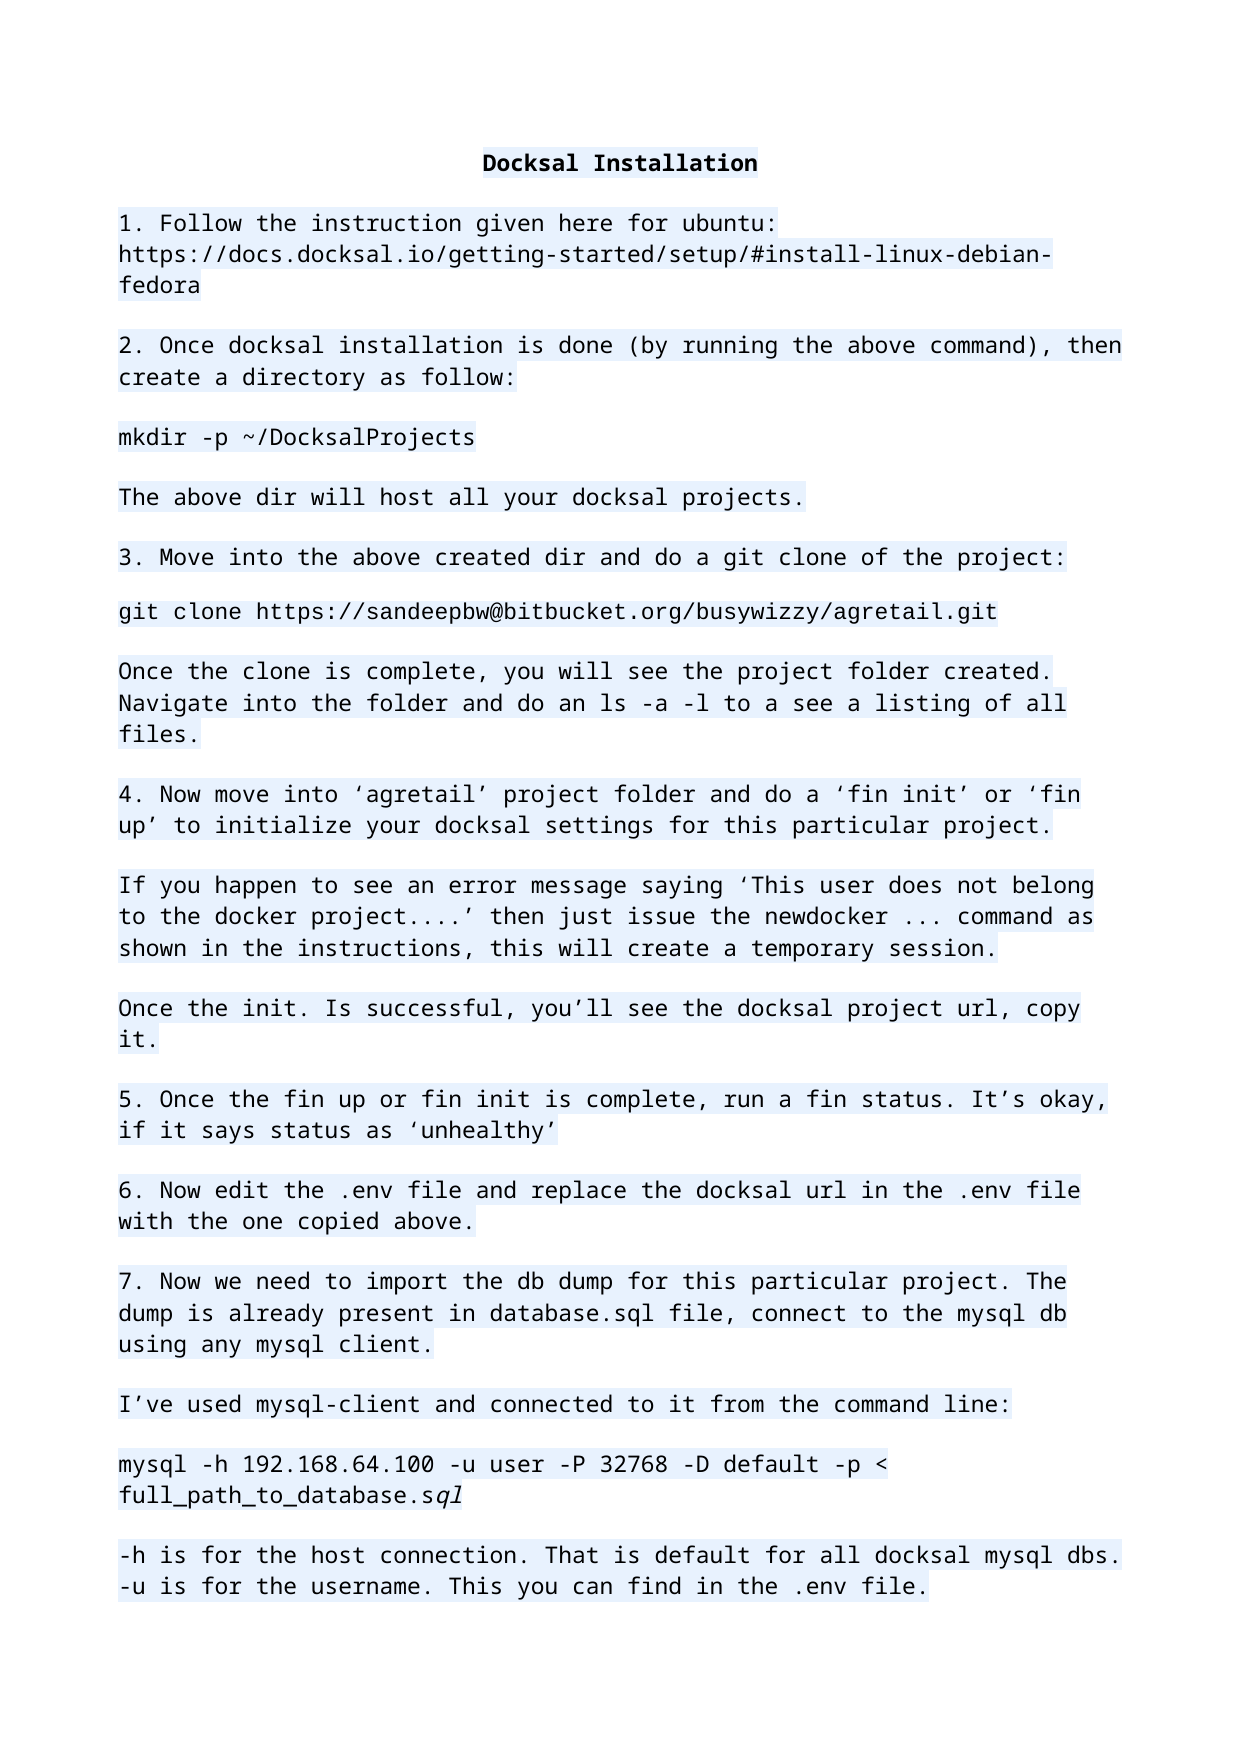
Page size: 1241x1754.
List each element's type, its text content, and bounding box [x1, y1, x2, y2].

text Docksal Installation [118, 147, 1122, 178]
text Once the init. Is successful, you’ll see the docksal project url, copy it. [118, 992, 1122, 1054]
text If you happen to see an error message saying ‘This user does not belong to the docker project....’ then just issue the newdocker ... command as shown in the instructions, this will create a temporary session. [118, 869, 1122, 963]
text I’ve used mysql-client and connected to it from the command line: [118, 1388, 1122, 1419]
text -h is for the host connection. That is default for all docksal mysql dbs. [118, 1539, 1122, 1570]
text 5. Once the fin up or fin init is complete, run a fin status. It’s okay, if it says status as ‘unhealthy’ [118, 1083, 1122, 1145]
text 4. Now move into ‘agretail’ project folder and do a ‘fin init’ or ‘fin up’ to initialize your docksal settings for this particular project. [118, 778, 1122, 840]
text The above dir will host all your docksal projects. [118, 481, 1122, 512]
text -u is for the username. This you can find in the .env file. [118, 1570, 1122, 1602]
text https://docs.docksal.io/getting-started/setup/#install-linux-debian-fedora [118, 238, 1122, 301]
text 2. Once docksal installation is done (by running the above command), then create a directory as follow: [118, 329, 1122, 392]
text 7. Now we need to import the db dump for this particular project. The dump is already present in database.sql file, connect to the mysql db using any mysql client. [118, 1265, 1122, 1359]
text mkdir -p ~/DocksalProjects [118, 421, 1122, 452]
text git clone https://sandeepbw@bitbucket.org/busywizzy/agretail.git [118, 601, 1122, 627]
text 1. Follow the instruction given here for ubuntu: [118, 207, 1122, 238]
text mysql -h 192.168.64.100 -u user -P 32768 -D default -p < full_path_to_database.sql [118, 1448, 1122, 1510]
text 3. Move into the above created dir and do a git clone of the project: [118, 541, 1122, 572]
text Once the clone is complete, you will see the project folder created. Navigate into the folder and do an ls -a -l to a see a listing of all files. [118, 655, 1122, 749]
text 6. Now edit the .env file and replace the docksal url in the .env file with the one copied above. [118, 1174, 1122, 1237]
